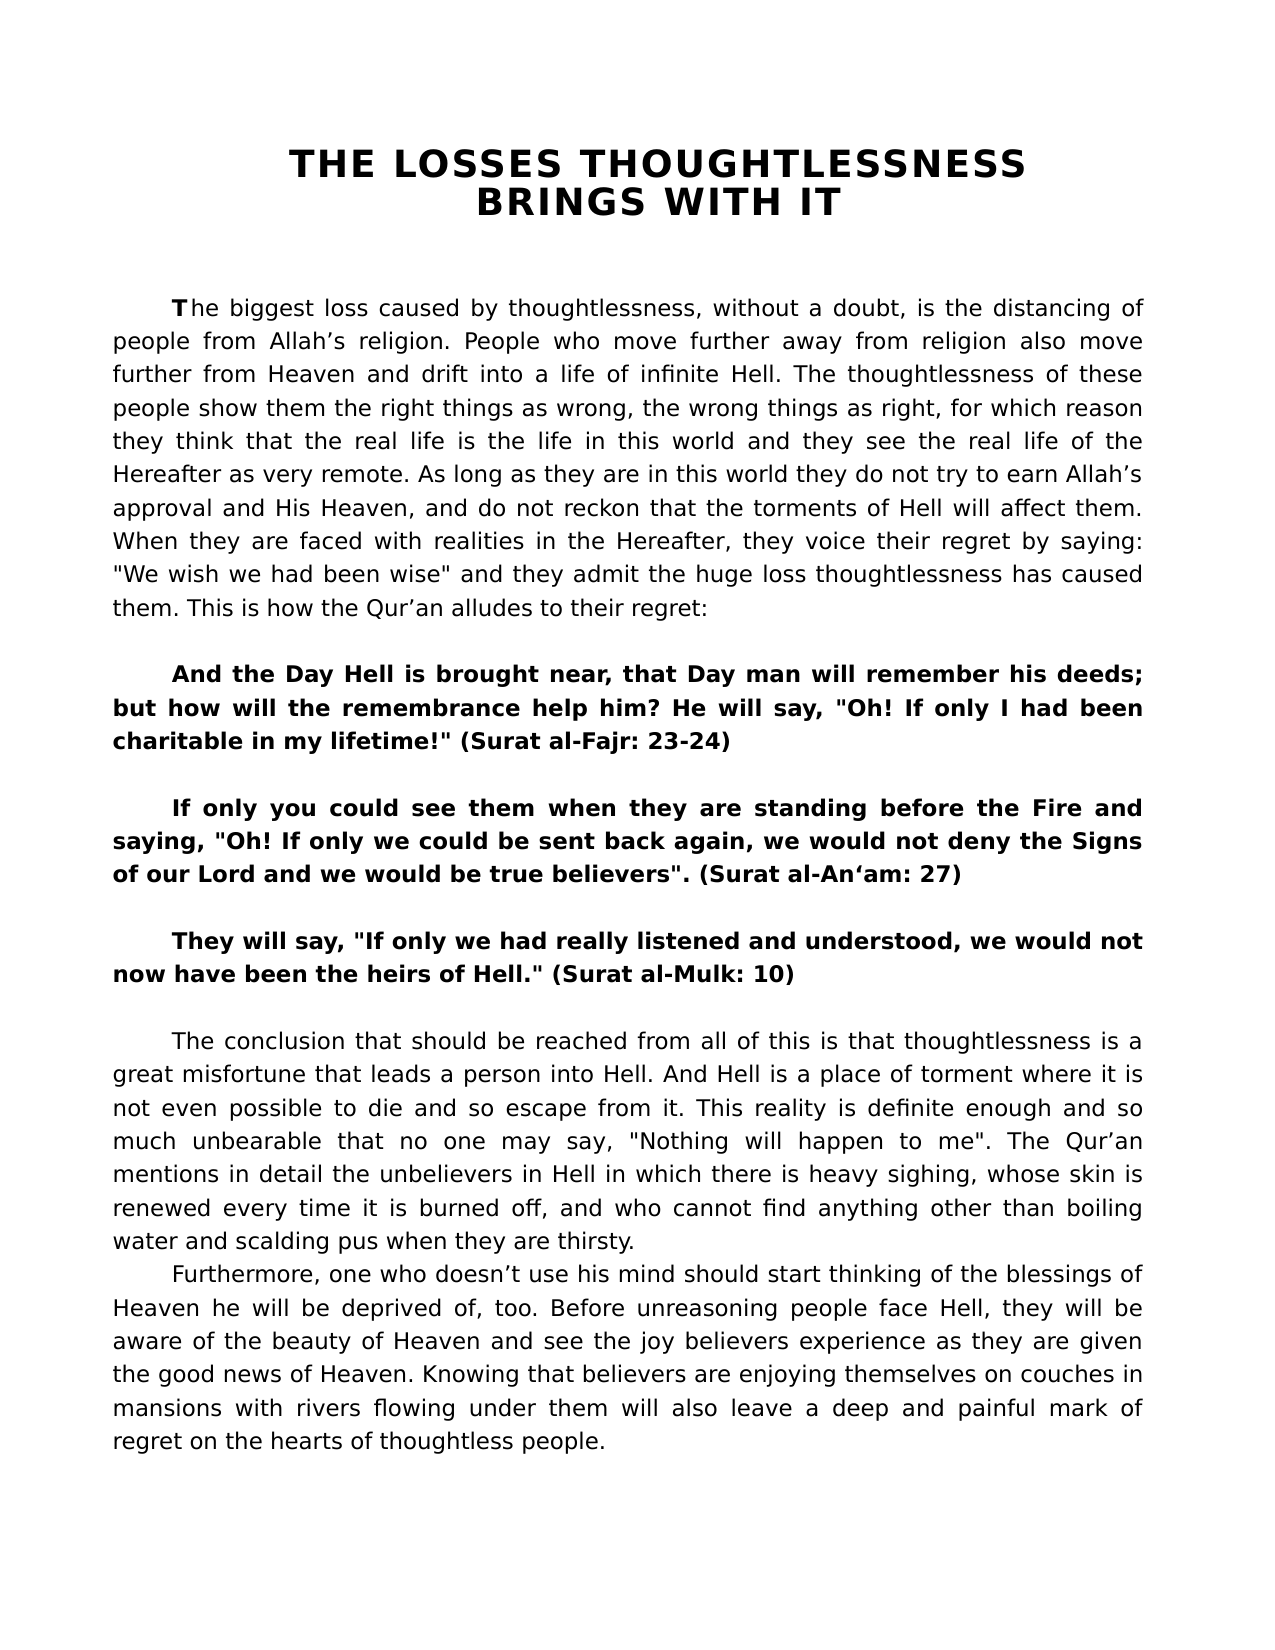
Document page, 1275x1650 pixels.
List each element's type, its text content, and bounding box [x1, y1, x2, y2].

text THE LOSSES THOUGHTLESSNESS [112, 148, 1145, 185]
text The biggest loss caused by thoughtlessness, without a doubt, is the distancing of people from Allah’s religion. People who move further away from religion also move further from Heaven and drift into a life of infinite Hell. The thoughtlessness of these people show them the right things as wrong, the wrong things as right, for which reason they think that the real life is the life in this world and they see the real life of the Hereafter as very remote. As long as they are in this world they do not try to earn Allah’s approval and His Heaven, and do not reckon that the torments of Hell will affect them. When they are faced with realities in the Hereafter, they voice their regret by saying: "We wish we had been wise" and they admit the huge loss thoughtlessness has caused them. This is how the Qur’an alludes to their regret: [112, 289, 1145, 623]
text They will say, "If only we had really listened and understood, we would not now have been the heirs of Hell." (Surat al-Mulk: 10) [112, 923, 1145, 989]
text BRINGS WITH IT [112, 185, 1145, 223]
text And the Day Hell is brought near, that Day man will remember his deeds; but how will the remembrance help him? He will say, "Oh! If only I had been charitable in my lifetime!" (Surat al-Fajr: 23-24) [112, 656, 1145, 756]
text The conclusion that should be reached from all of this is that thoughtlessness is a great misfortune that leads a person into Hell. And Hell is a place of torment where it is not even possible to die and so escape from it. This reality is definite enough and so much unbearable that no one may say, "Nothing will happen to me". The Qur’an mentions in detail the unbelievers in Hell in which there is heavy sighing, whose skin is renewed every time it is burned off, and who cannot find anything other than boiling water and scalding pus when they are thirsty. [112, 1023, 1145, 1256]
text Furthermore, one who doesn’t use his mind should start thinking of the blessings of Heaven he will be deprived of, too. Before unreasoning people face Hell, they will be aware of the beauty of Heaven and see the joy believers experience as they are given the good news of Heaven. Knowing that believers are enjoying themselves on couches in mansions with rivers flowing under them will also leave a deep and painful mark of regret on the hearts of thoughtless people. [112, 1256, 1145, 1456]
text If only you could see them when they are standing before the Fire and saying, "Oh! If only we could be sent back again, we would not deny the Signs of our Lord and we would be true believers". (Surat al-An‘am: 27) [112, 789, 1145, 889]
